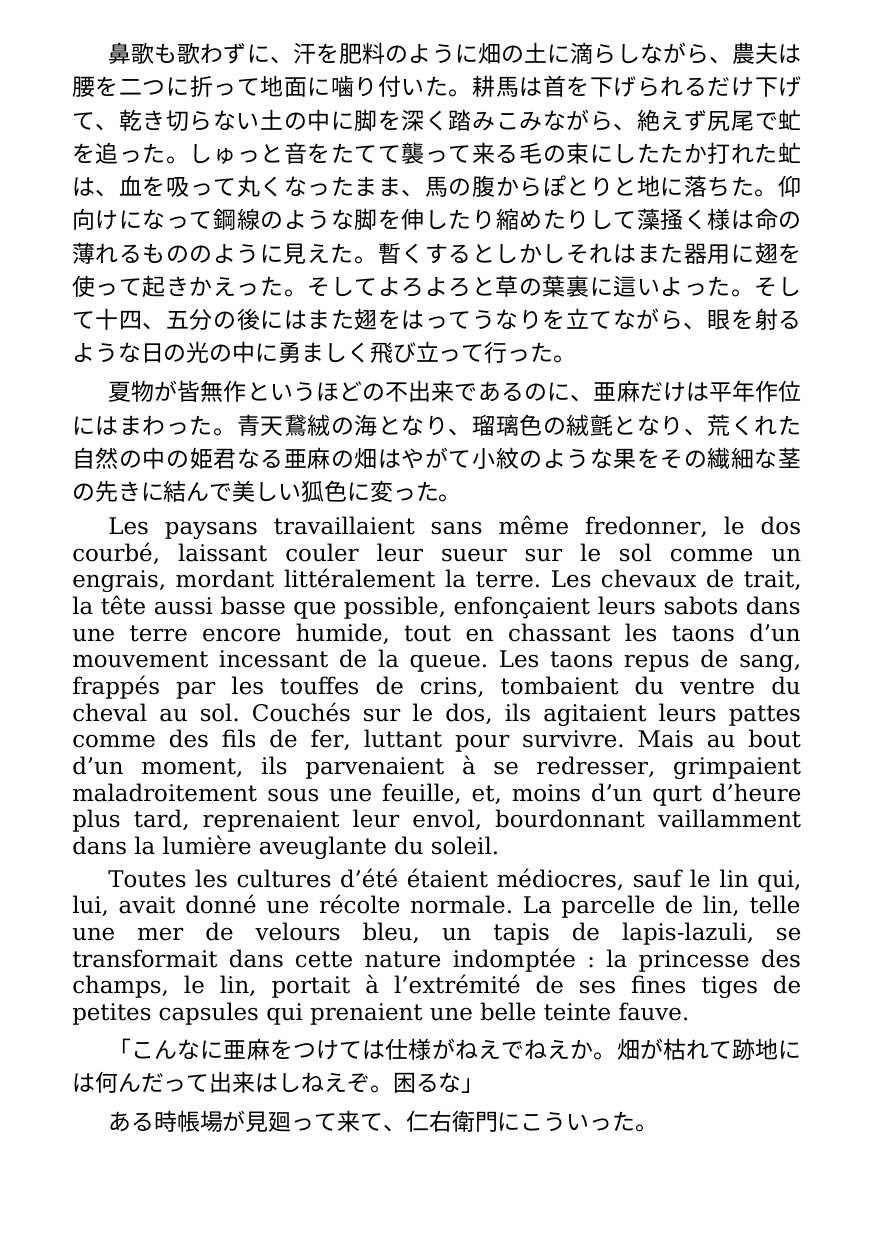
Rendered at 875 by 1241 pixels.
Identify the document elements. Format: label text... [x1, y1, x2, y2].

text Toutes les cultures d’été étaient médiocres, sauf le lin qui, lui, avait donné une récolte normale. La parcelle de lin, telle une mer de velours bleu, un tapis de lapis-lazuli, se transformait dans cette nature indomptée : la princesse des champs, le lin, portait à l’extrémité de ses fines tiges de petites capsules qui prenaient une belle teinte fauve. [72, 866, 802, 1026]
text 夏物が皆無作というほどの不出来であるのに、亜麻だけは平年作位にはまわった。青天鵞絨の海となり、瑠璃色の絨氈となり、荒くれた自然の中の姫君なる亜麻の畑はやがて小紋のような果をその繊細な茎の先きに結んで美しい狐色に変った。 [72, 374, 802, 507]
text 「こんなに亜麻をつけては仕様がねえでねえか。畑が枯れて跡地には何んだって出来はしねえぞ。困るな」 [72, 1032, 802, 1098]
text 鼻歌も歌わずに、汗を肥料のように畑の土に滴らしながら、農夫は腰を二つに折って地面に噛り付いた。耕馬は首を下げられるだけ下げて、乾き切らない土の中に脚を深く踏みこみながら、絶えず尻尾で虻を追った。しゅっと音をたてて襲って来る毛の束にしたたか打れた虻は、血を吸って丸くなったまま、馬の腹からぽとりと地に落ちた。仰向けになって鋼線のような脚を伸したり縮めたりして藻掻く様は命の薄れるもののように見えた。暫くするとしかしそれはまた器用に翅を使って起きかえった。そしてよろよろと草の葉裏に這いよった。そして十四、五分の後にはまた翅をはってうなりを立てながら、眼を射るような日の光の中に勇ましく飛び立って行った。 [72, 36, 802, 368]
text Les paysans travaillaient sans même fredonner, le dos courbé, laissant couler leur sueur sur le sol comme un engrais, mordant littéralement la terre. Les chevaux de trait, la tête aussi basse que possible, enfonçaient leurs sabots dans une terre encore humide, tout en chassant les taons d’un mouvement incessant de la queue. Les taons repus de sang, frappés par les touffes de crins, tombaient du ventre du cheval au sol. Couchés sur le dos, ils agitaient leurs pattes comme des fils de fer, luttant pour survivre. Mais au bout d’un moment, ils parvenaient à se redresser, grimpaient maladroitement sous une feuille, et, moins d’un qurt d’heure plus tard, reprenaient leur envol, bourdonnant vaillamment dans la lumière aveuglante du soleil. [72, 513, 802, 860]
text ある時帳場が見廻って来て、仁右衛門にこういった。 [72, 1104, 802, 1137]
